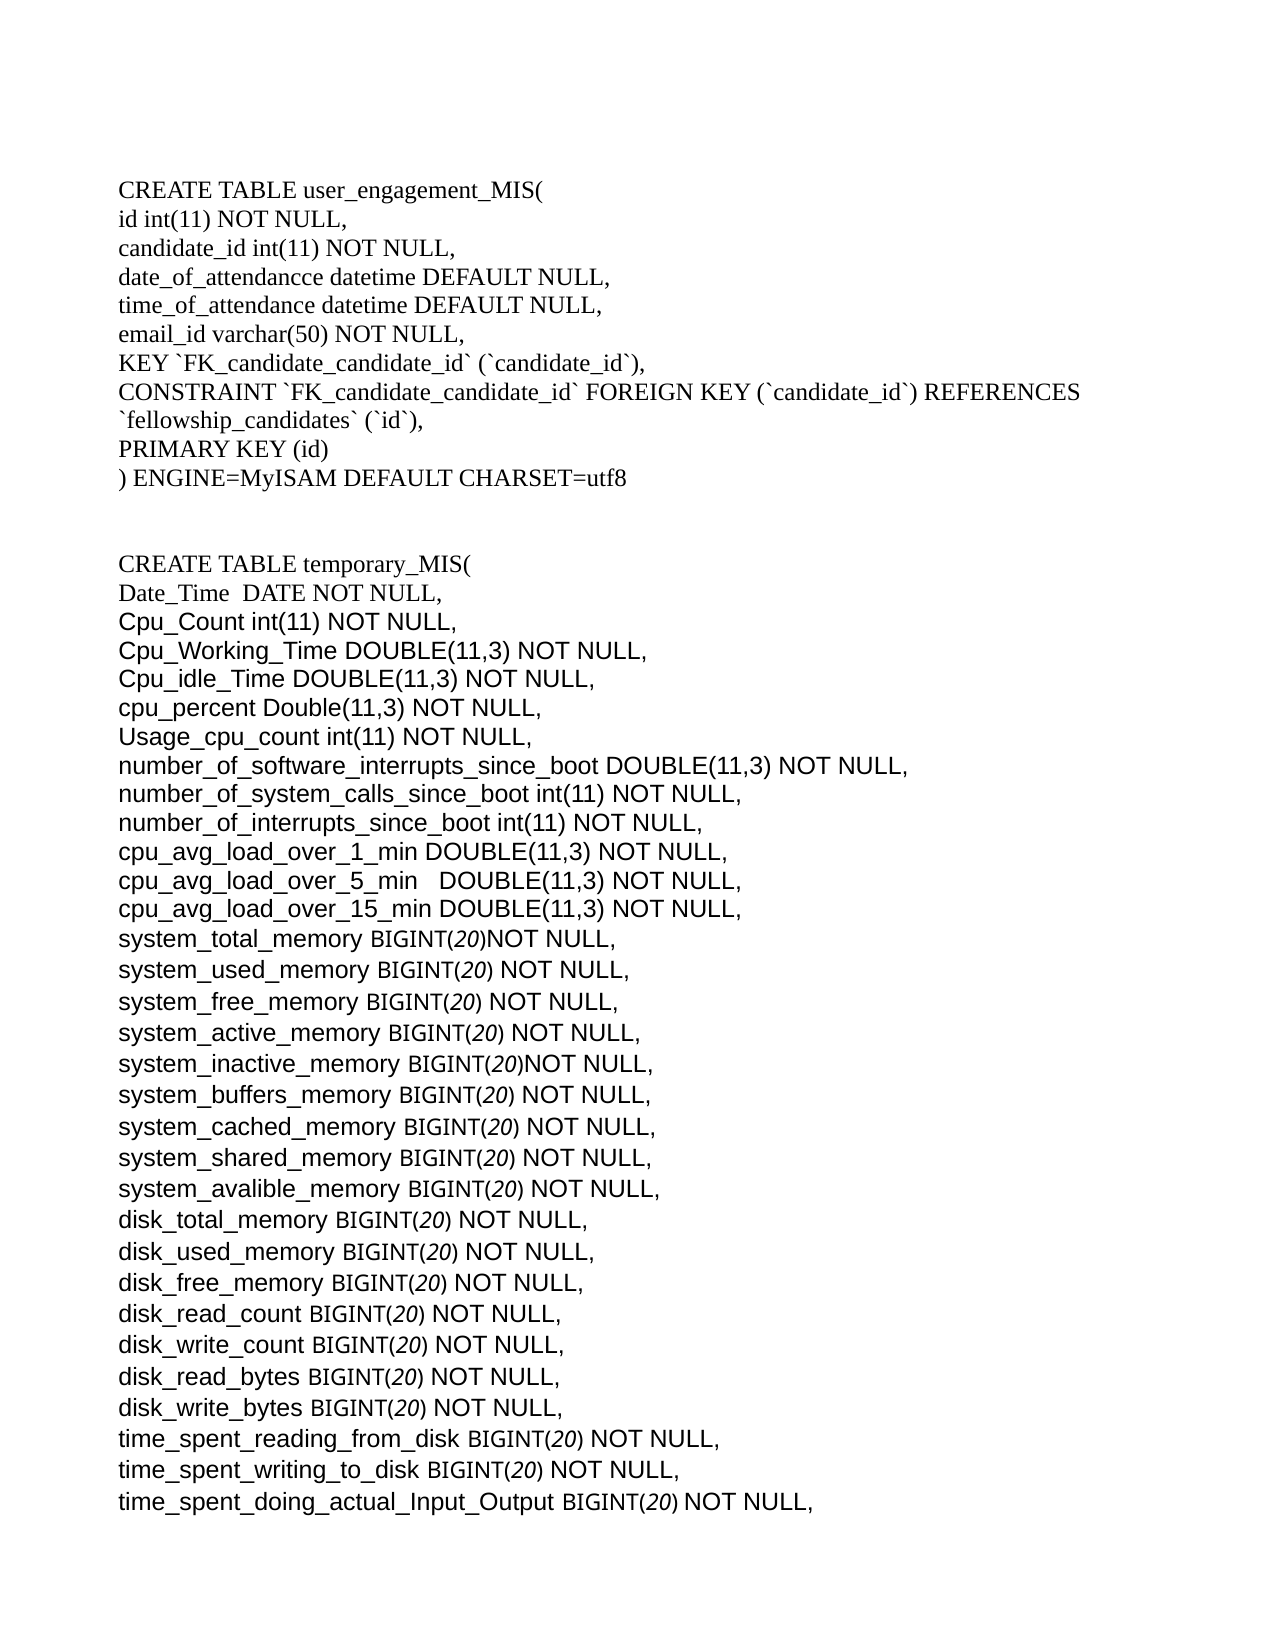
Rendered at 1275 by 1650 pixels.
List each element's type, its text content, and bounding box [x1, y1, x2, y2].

text cpu_avg_load_over_1_min DOUBLE(11,3) NOT NULL, [118, 837, 1157, 866]
text system_used_memory BIGINT(20) NOT NULL, [118, 954, 1157, 986]
text date_of_attendancce datetime DEFAULT NULL, [118, 262, 1157, 291]
text CREATE TABLE user_engagement_MIS( [118, 176, 1157, 204]
text disk_read_bytes BIGINT(20) NOT NULL, [118, 1361, 1157, 1392]
text time_spent_writing_to_disk BIGINT(20) NOT NULL, [118, 1454, 1157, 1486]
text number_of_interrupts_since_boot int(11) NOT NULL, [118, 808, 1157, 837]
text CREATE TABLE temporary_MIS( [118, 549, 1157, 578]
text KEY `FK_candidate_candidate_id` (`candidate_id`), [118, 348, 1157, 377]
text disk_read_count BIGINT(20) NOT NULL, [118, 1298, 1157, 1329]
text time_spent_doing_actual_Input_Output BIGINT(20) NOT NULL, [118, 1486, 1157, 1517]
text disk_write_bytes BIGINT(20) NOT NULL, [118, 1392, 1157, 1423]
text system_active_memory BIGINT(20) NOT NULL, [118, 1017, 1157, 1048]
text time_of_attendance datetime DEFAULT NULL, [118, 291, 1157, 319]
text system_avalible_memory BIGINT(20) NOT NULL, [118, 1173, 1157, 1204]
text cpu_avg_load_over_15_min DOUBLE(11,3) NOT NULL, [118, 894, 1157, 923]
text CONSTRAINT `FK_candidate_candidate_id` FOREIGN KEY (`candidate_id`) REFERENCES `fellowship_candidates` (`id`), [118, 377, 1157, 434]
text disk_used_memory BIGINT(20) NOT NULL, [118, 1236, 1157, 1267]
text system_inactive_memory BIGINT(20)NOT NULL, [118, 1048, 1157, 1079]
text disk_free_memory BIGINT(20) NOT NULL, [118, 1267, 1157, 1298]
text candidate_id int(11) NOT NULL, [118, 233, 1157, 262]
text number_of_software_interrupts_since_boot DOUBLE(11,3) NOT NULL, [118, 751, 1157, 779]
text Cpu_idle_Time DOUBLE(11,3) NOT NULL, [118, 664, 1157, 693]
text Cpu_Count int(11) NOT NULL, [118, 607, 1157, 636]
text PRIMARY KEY (id) [118, 434, 1157, 463]
text number_of_system_calls_since_boot int(11) NOT NULL, [118, 779, 1157, 808]
text id int(11) NOT NULL, [118, 204, 1157, 233]
text cpu_avg_load_over_5_min DOUBLE(11,3) NOT NULL, [118, 866, 1157, 894]
text system_total_memory BIGINT(20)NOT NULL, [118, 923, 1157, 954]
text disk_total_memory BIGINT(20) NOT NULL, [118, 1204, 1157, 1236]
text time_spent_reading_from_disk BIGINT(20) NOT NULL, [118, 1423, 1157, 1454]
text Usage_cpu_count int(11) NOT NULL, [118, 722, 1157, 751]
text system_free_memory BIGINT(20) NOT NULL, [118, 986, 1157, 1017]
text system_shared_memory BIGINT(20) NOT NULL, [118, 1142, 1157, 1173]
text Date_Time DATE NOT NULL, [118, 578, 1157, 607]
text Cpu_Working_Time DOUBLE(11,3) NOT NULL, [118, 636, 1157, 664]
text system_buffers_memory BIGINT(20) NOT NULL, [118, 1079, 1157, 1111]
text system_cached_memory BIGINT(20) NOT NULL, [118, 1111, 1157, 1142]
text cpu_percent Double(11,3) NOT NULL, [118, 693, 1157, 722]
text ) ENGINE=MyISAM DEFAULT CHARSET=utf8 [118, 463, 1157, 492]
text email_id varchar(50) NOT NULL, [118, 319, 1157, 348]
text disk_write_count BIGINT(20) NOT NULL, [118, 1329, 1157, 1361]
